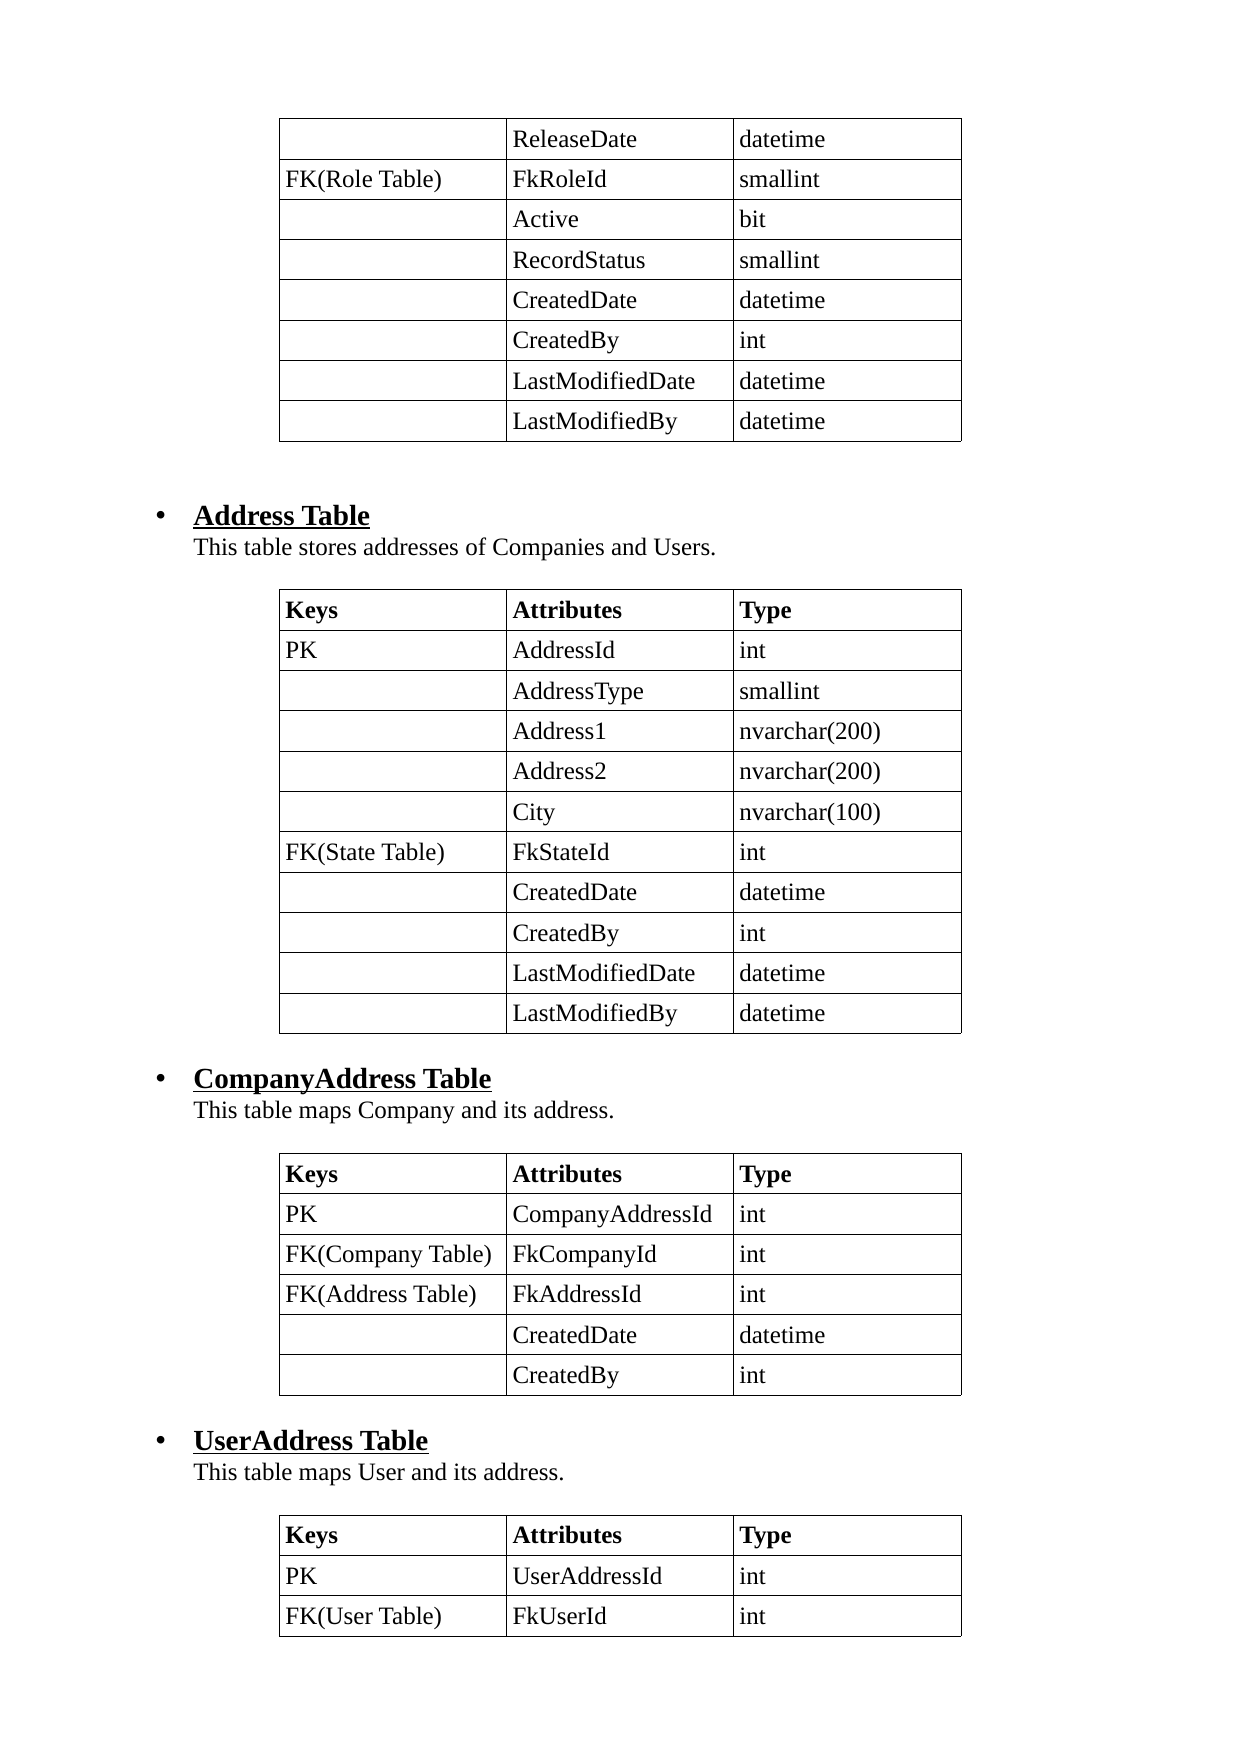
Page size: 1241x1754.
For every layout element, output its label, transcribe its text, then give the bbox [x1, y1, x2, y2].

table_cell AddressType [507, 671, 733, 710]
list This table maps User and its address. [156, 1457, 1122, 1486]
table_cell [280, 401, 506, 441]
table_cell smallint [734, 160, 961, 199]
table_cell CreatedDate [507, 1315, 733, 1354]
table_cell int [734, 1194, 961, 1233]
table_cell FkAddressId [507, 1275, 733, 1314]
table_cell nvarchar(100) [734, 792, 961, 831]
table_cell smallint [734, 671, 961, 710]
table_cell FK(Address Table) [280, 1275, 506, 1314]
table_cell int [734, 1556, 961, 1595]
table_cell int [734, 1355, 961, 1395]
table_cell [280, 280, 506, 320]
table_cell datetime [734, 1315, 961, 1354]
table_cell CreatedBy [507, 321, 733, 360]
table_cell [280, 119, 506, 158]
table_cell [280, 953, 506, 992]
table_cell CreatedBy [507, 913, 733, 952]
table_cell datetime [734, 401, 961, 441]
list CompanyAddress Table [156, 1062, 1122, 1095]
table_cell FkCompanyId [507, 1235, 733, 1274]
table_cell FkRoleId [507, 160, 733, 199]
table_cell [280, 792, 506, 831]
table_cell UserAddressId [507, 1556, 733, 1595]
table_cell FkUserId [507, 1596, 733, 1636]
table_cell smallint [734, 240, 961, 279]
table_cell PK [280, 1556, 506, 1595]
table_header Keys [280, 1154, 506, 1193]
table_cell datetime [734, 953, 961, 992]
table_cell [280, 321, 506, 360]
table_cell int [734, 1596, 961, 1636]
table_cell [280, 200, 506, 239]
table_cell LastModifiedDate [507, 361, 733, 400]
table_cell AddressId [507, 631, 733, 670]
table_cell Address1 [507, 711, 733, 751]
table_cell PK [280, 1194, 506, 1233]
table_header Attributes [507, 1516, 733, 1555]
table_cell [280, 240, 506, 279]
table_cell [280, 1315, 506, 1354]
table_cell [280, 913, 506, 952]
table_cell Active [507, 200, 733, 239]
table_cell int [734, 1235, 961, 1274]
table_cell int [734, 1275, 961, 1314]
list This table stores addresses of Companies and Users. [156, 532, 1122, 561]
table_cell int [734, 631, 961, 670]
table_cell datetime [734, 361, 961, 400]
table_cell Address2 [507, 752, 733, 791]
table_cell FK(Role Table) [280, 160, 506, 199]
table_cell FK(User Table) [280, 1596, 506, 1636]
table_header Attributes [507, 590, 733, 630]
table_cell LastModifiedDate [507, 953, 733, 992]
table_header Type [734, 1154, 961, 1193]
table_cell nvarchar(200) [734, 711, 961, 751]
table_cell int [734, 832, 961, 872]
table_cell CreatedDate [507, 280, 733, 320]
table_cell RecordStatus [507, 240, 733, 279]
table_cell [280, 752, 506, 791]
table_cell FK(State Table) [280, 832, 506, 872]
table_cell CreatedBy [507, 1355, 733, 1395]
table_cell ReleaseDate [507, 119, 733, 158]
table_cell [280, 671, 506, 710]
table_cell [280, 1355, 506, 1395]
list UserAddress Table [156, 1423, 1122, 1457]
table_cell PK [280, 631, 506, 670]
table_cell [280, 361, 506, 400]
table_cell LastModifiedBy [507, 401, 733, 441]
table_cell CompanyAddressId [507, 1194, 733, 1233]
table_cell int [734, 913, 961, 952]
table_cell datetime [734, 119, 961, 158]
table_cell int [734, 321, 961, 360]
table_header Type [734, 590, 961, 630]
table_cell datetime [734, 280, 961, 320]
table_cell City [507, 792, 733, 831]
table_cell LastModifiedBy [507, 994, 733, 1033]
table_cell CreatedDate [507, 873, 733, 912]
list Address Table [156, 498, 1122, 532]
table_cell [280, 711, 506, 751]
list This table maps Company and its address. [156, 1095, 1122, 1124]
table_cell FkStateId [507, 832, 733, 872]
table_header Attributes [507, 1154, 733, 1193]
table_header Type [734, 1516, 961, 1555]
table_cell bit [734, 200, 961, 239]
table_cell [280, 873, 506, 912]
table_cell datetime [734, 873, 961, 912]
table_cell FK(Company Table) [280, 1235, 506, 1274]
table_header Keys [280, 590, 506, 630]
table_cell [280, 994, 506, 1033]
table_cell nvarchar(200) [734, 752, 961, 791]
table_header Keys [280, 1516, 506, 1555]
table_cell datetime [734, 994, 961, 1033]
